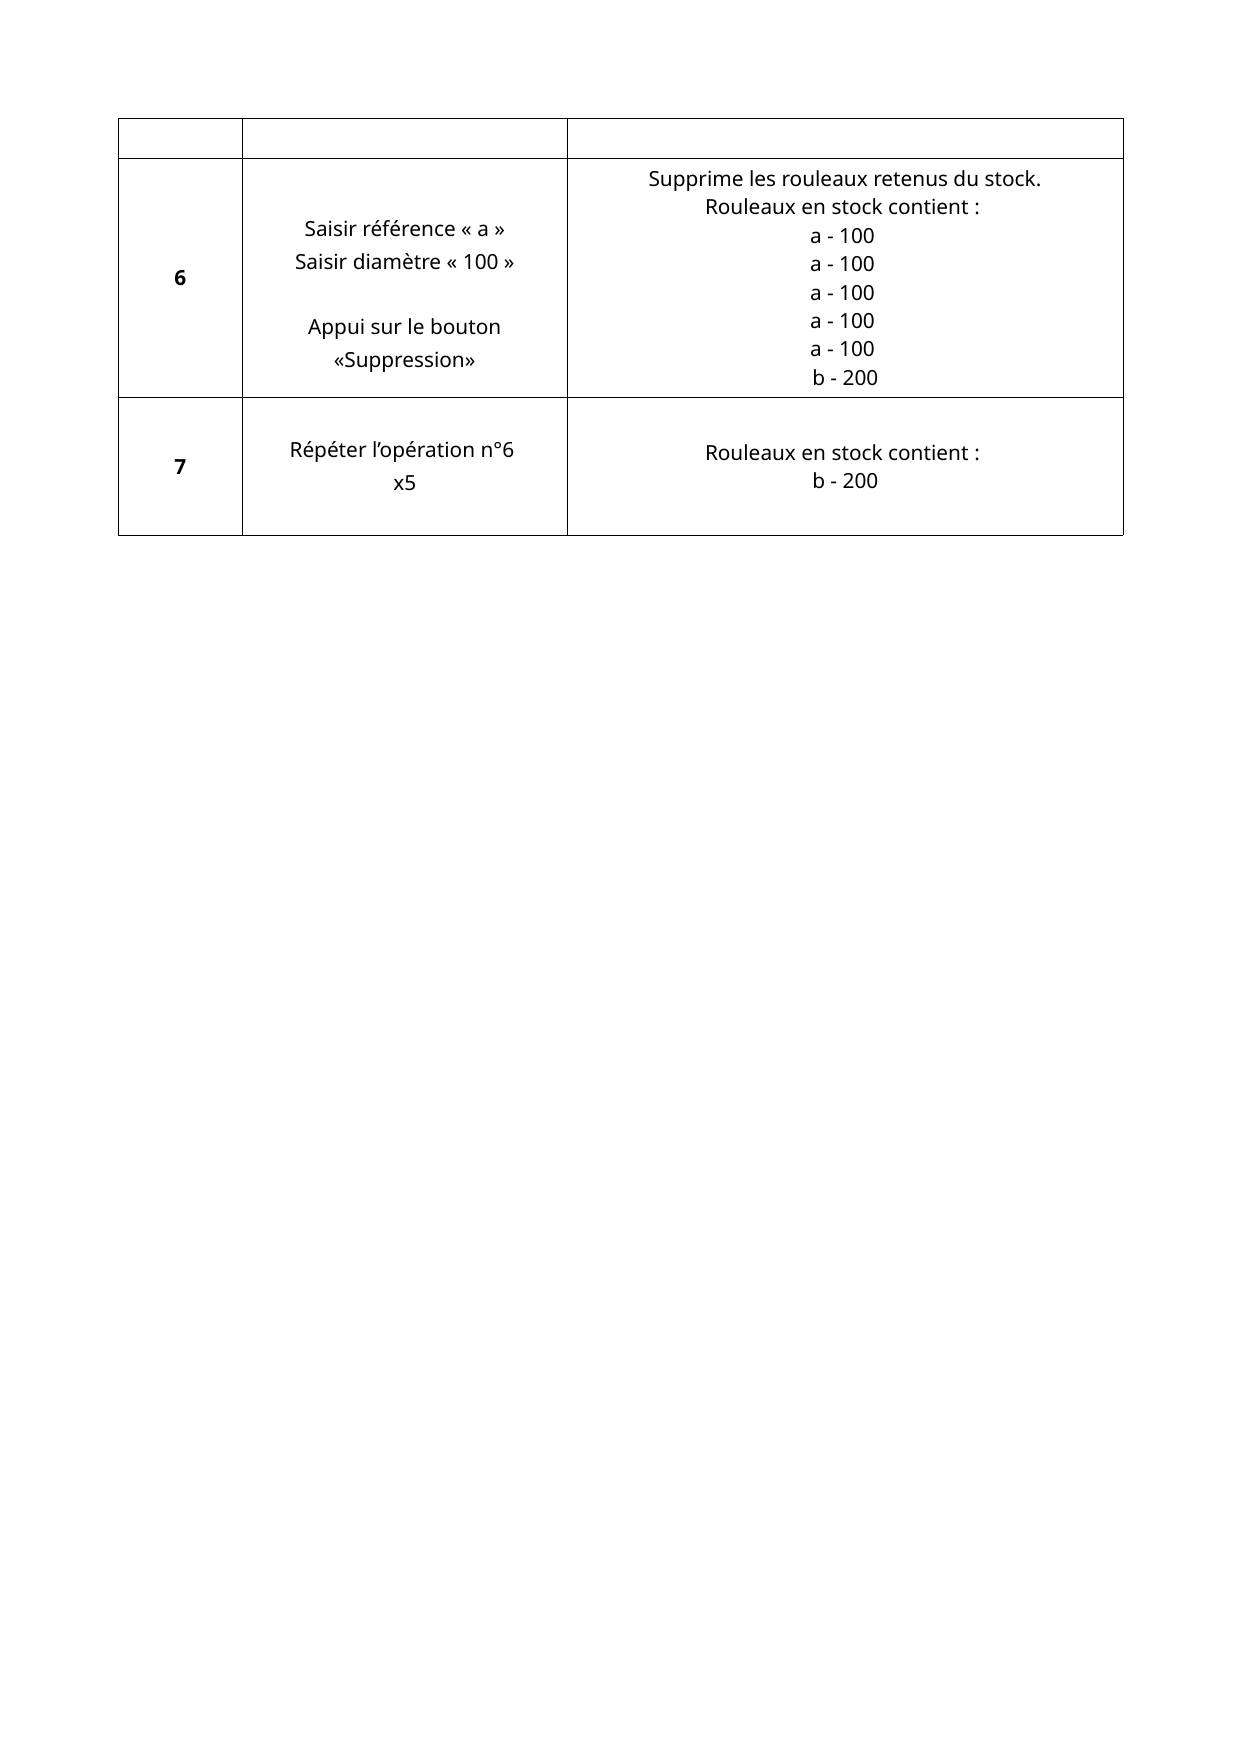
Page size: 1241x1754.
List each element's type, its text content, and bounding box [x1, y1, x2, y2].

table_cell Supprime les rouleaux retenus du stock. Rouleaux en stock contient : a - 100 a - 100 a - 100 a - 100 a - 100 b - 200 [568, 159, 1123, 397]
table_cell [243, 119, 567, 158]
table_cell 7 [119, 398, 242, 535]
table_cell Saisir référence « a » Saisir diamètre « 100 » Appui sur le bouton «Suppression» [243, 159, 567, 397]
table_cell [119, 119, 242, 158]
table_cell Répéter l’opération n°6 x5 [243, 398, 567, 535]
table_cell [568, 119, 1123, 158]
table_cell 6 [119, 159, 242, 397]
table_cell Rouleaux en stock contient : b - 200 [568, 398, 1123, 535]
